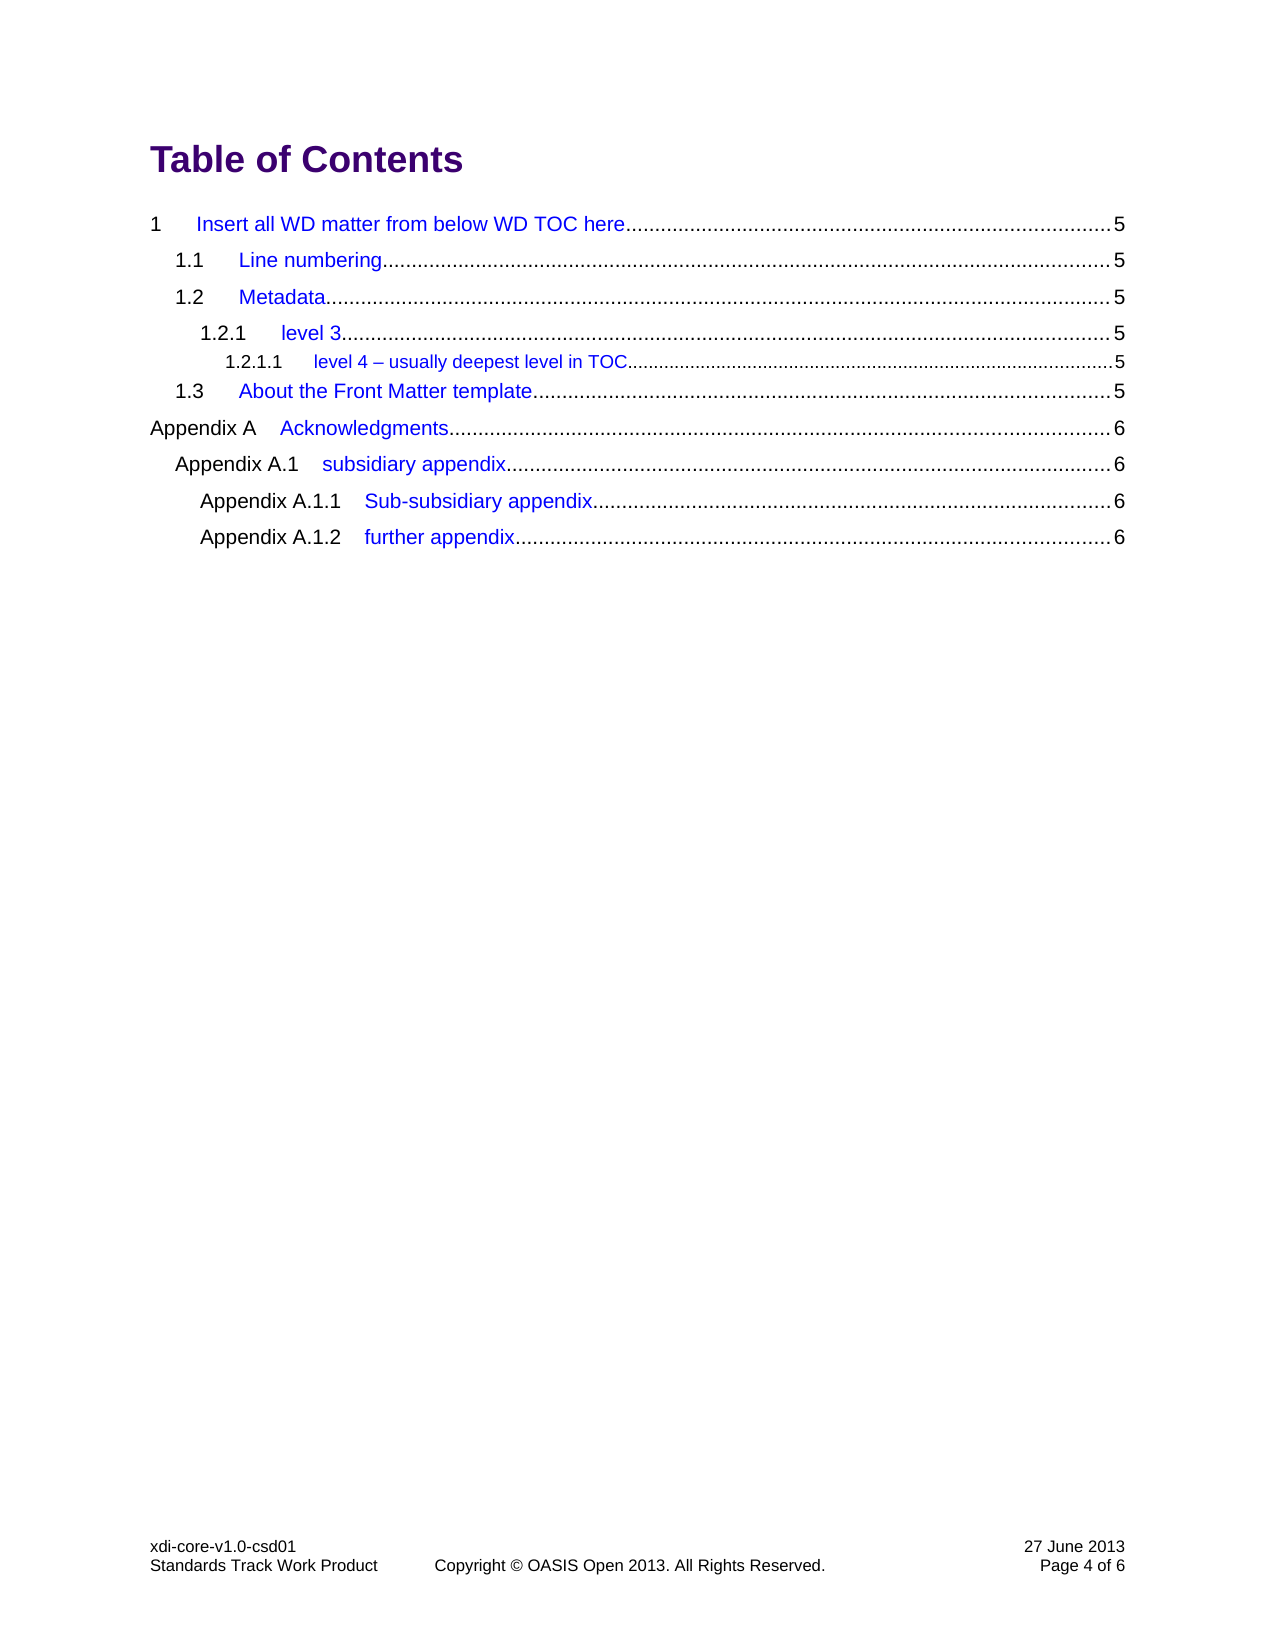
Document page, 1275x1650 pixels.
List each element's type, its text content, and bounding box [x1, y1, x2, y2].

text 1.2.1 level 3 5 [200, 321, 1125, 345]
text Appendix A Acknowledgments 6 [150, 416, 1125, 439]
text Table of Contents [150, 137, 1125, 180]
text Appendix A.1 subsidiary appendix 6 [175, 452, 1125, 476]
text Appendix A.1.1 Sub-subsidiary appendix 6 [200, 488, 1125, 512]
text 1.2.1.1 level 4 – usually deepest level in TOC 5 [225, 351, 1125, 373]
text 1 Insert all WD matter from below WD TOC here 5 [150, 212, 1125, 236]
text 1.3 About the Front Matter template 5 [175, 379, 1125, 403]
text 1.2 Metadata 5 [175, 284, 1125, 308]
text 1.1 Line numbering 5 [175, 248, 1125, 272]
text Appendix A.1.2 further appendix 6 [200, 525, 1125, 549]
